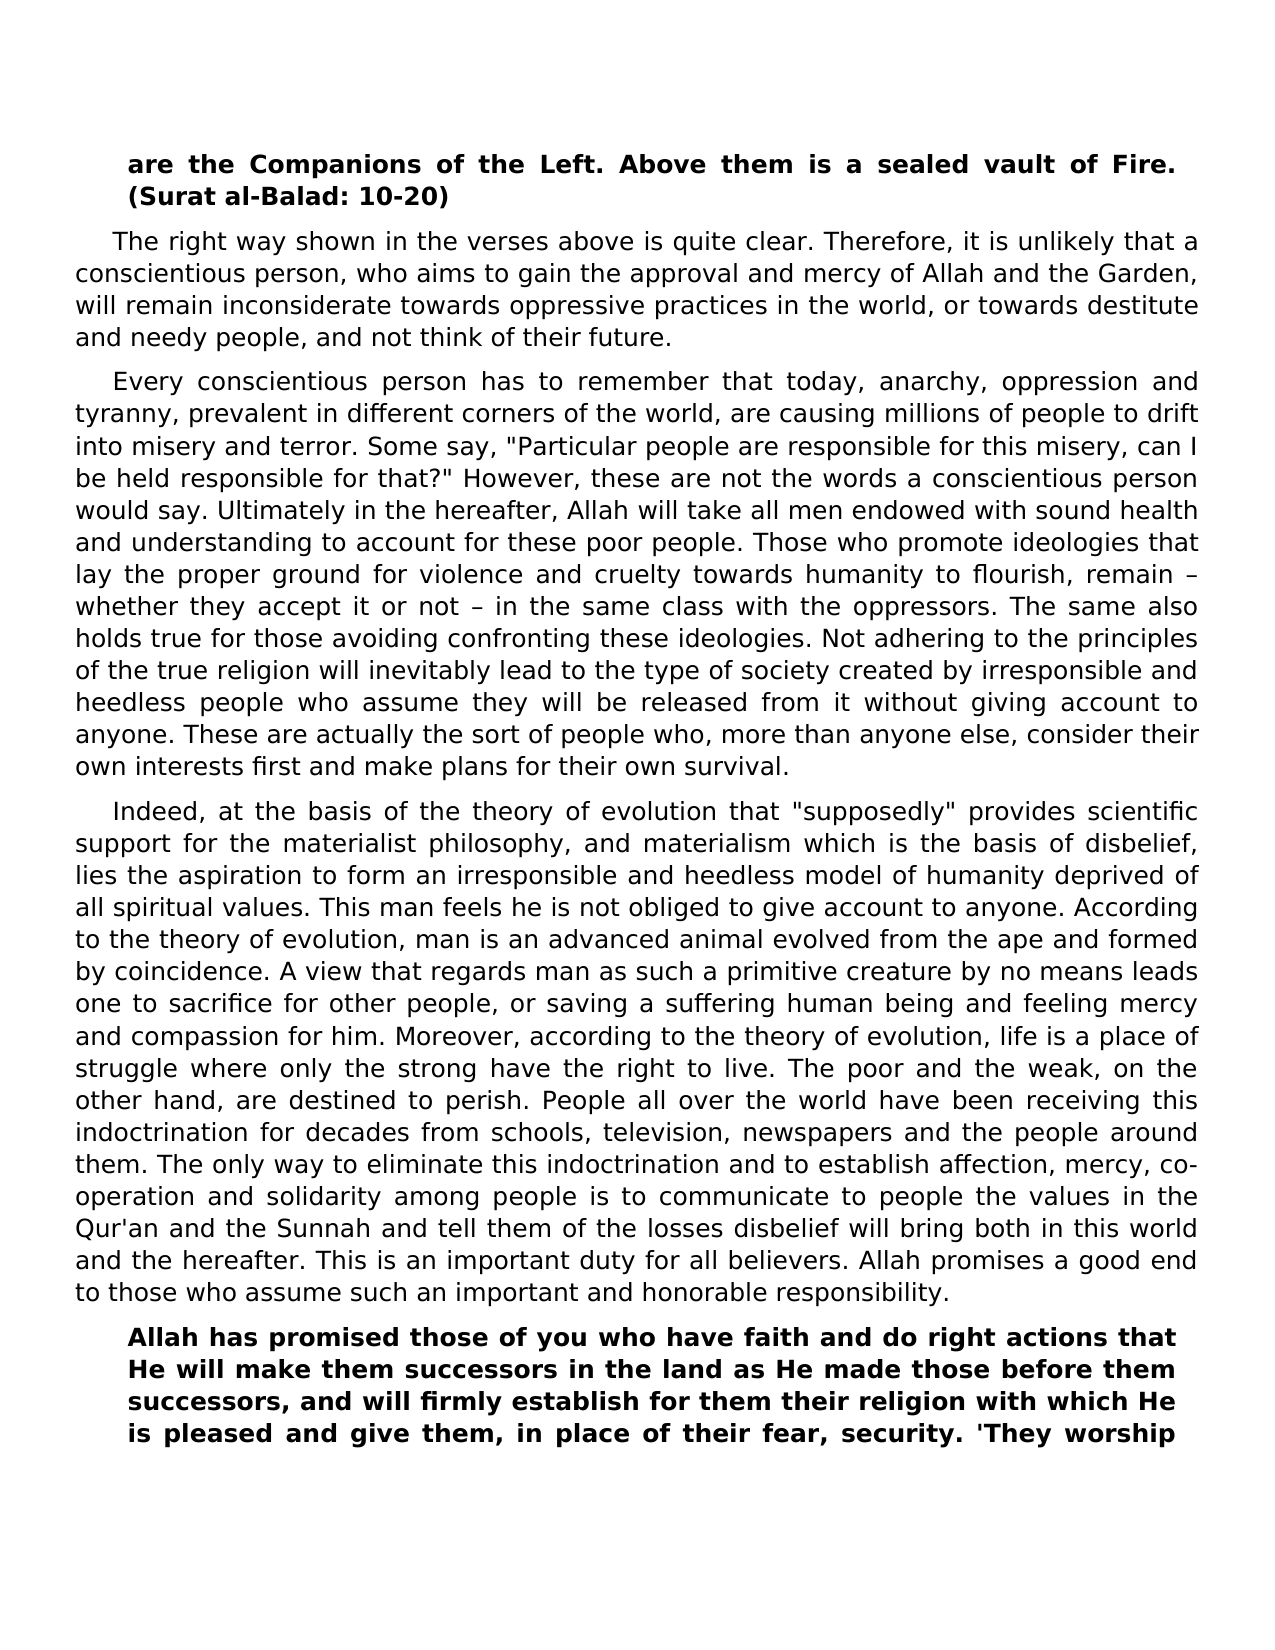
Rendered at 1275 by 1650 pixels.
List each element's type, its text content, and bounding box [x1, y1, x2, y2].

text Every conscientious person has to remember that today, anarchy, oppression and tyranny, prevalent in different corners of the world, are causing millions of people to drift into misery and terror. Some say, "Particular people are responsible for this misery, can I be held responsible for that?" However, these are not the words a conscientious person would say. Ultimately in the hereafter, Allah will take all men endowed with sound health and understanding to account for these poor people. Those who promote ideologies that lay the proper ground for violence and cruelty towards humanity to flourish, remain – whether they accept it or not – in the same class with the oppressors. The same also holds true for those avoiding confronting these ideologies. Not adhering to the principles of the true religion will inevitably lead to the type of society created by irresponsible and heedless people who assume they will be released from it without giving account to anyone. These are actually the sort of people who, more than anyone else, consider their own interests first and make plans for their own survival. [75, 367, 1200, 782]
text are the Companions of the Left. Above them is a sealed vault of Fire. (Surat al-Balad: 10-20) [127, 150, 1177, 211]
text The right way shown in the verses above is quite clear. Therefore, it is unlikely that a conscientious person, who aims to gain the approval and mercy of Allah and the Garden, will remain inconsiderate towards oppressive practices in the world, or towards destitute and needy people, and not think of their future. [75, 227, 1200, 352]
text Allah has promised those of you who have faith and do right actions that He will make them successors in the land as He made those before them successors, and will firmly establish for them their religion with which He is pleased and give them, in place of their fear, security. 'They worship [127, 1323, 1177, 1448]
text Indeed, at the basis of the theory of evolution that "supposedly" provides scientific support for the materialist philosophy, and materialism which is the basis of disbelief, lies the aspiration to form an irresponsible and heedless model of humanity deprived of all spiritual values. This man feels he is not obliged to give account to anyone. According to the theory of evolution, man is an advanced animal evolved from the ape and formed by coincidence. A view that regards man as such a primitive creature by no means leads one to sacrifice for other people, or saving a suffering human being and feeling mercy and compassion for him. Moreover, according to the theory of evolution, life is a place of struggle where only the strong have the right to live. The poor and the weak, on the other hand, are destined to perish. People all over the world have been receiving this indoctrination for decades from schools, television, newspapers and the people around them. The only way to eliminate this indoctrination and to establish affection, mercy, co-operation and solidarity among people is to communicate to people the values in the Qur'an and the Sunnah and tell them of the losses disbelief will bring both in this world and the hereafter. This is an important duty for all believers. Allah promises a good end to those who assume such an important and honorable responsibility. [75, 797, 1200, 1307]
